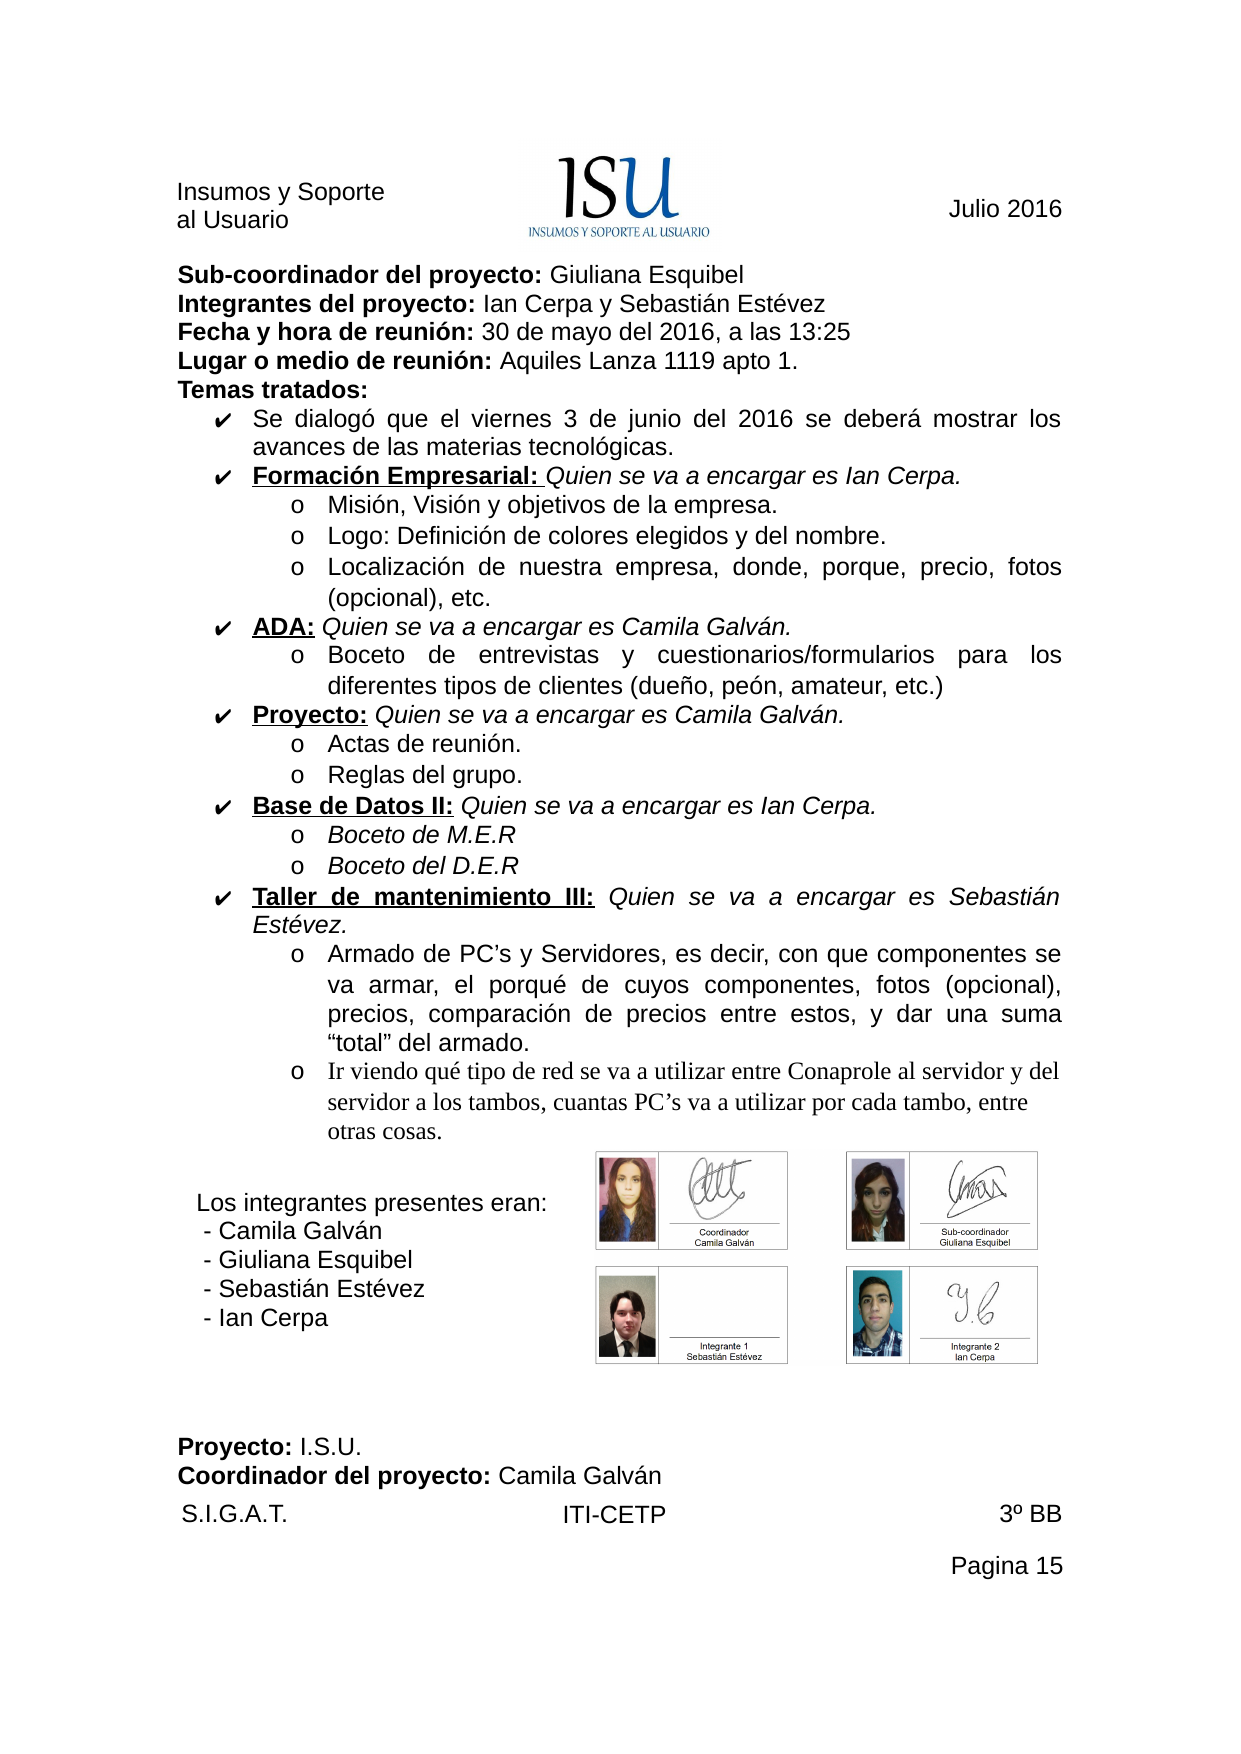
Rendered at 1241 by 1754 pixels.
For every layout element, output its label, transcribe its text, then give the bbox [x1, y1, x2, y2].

list Se dialogó que el viernes 3 de junio del 2016 se deberá mostrar los avances de las materias tecnológicas. [215, 403, 1063, 461]
list Base de Datos II: Quien se va a encargar es Ian Cerpa. [215, 791, 1063, 820]
text Proyecto: I.S.U. [177, 1432, 1063, 1461]
text ACTA DE REUNIÓN (Informal) [594, 1360, 1063, 1389]
text - Giuliana Esquibel [196, 1245, 594, 1274]
list Armado de PC’s y Servidores, es decir, con que componentes se va armar, el porqué de cuyos componentes, fotos (opcional), precios, comparación de precios entre estos, y dar una suma “total” del armado. [290, 939, 1063, 1056]
list Boceto de M.E.R [290, 820, 1063, 851]
text Los integrantes presentes eran: [196, 1187, 594, 1216]
text Temas tratados: [177, 375, 1063, 403]
text Fecha y hora de reunión: 30 de mayo del 2016, a las 13:25 [177, 317, 1063, 346]
text Integrantes del proyecto: Ian Cerpa y Sebastián Estévez [177, 288, 1063, 317]
list Formación Empresarial: Quien se va a encargar es Ian Cerpa. [215, 461, 1063, 490]
list Ir viendo qué tipo de red se va a utilizar entre Conaprole al servidor y del servidor a los tambos, cuantas PC’s va a utilizar por cada tambo, entre otras cosas. [290, 1056, 1063, 1145]
text ACTA DE REUNIÓN (Informal) [177, 1360, 196, 1389]
text Coordinador del proyecto: Camila Galván [177, 1461, 1063, 1490]
list Logo: Definición de colores elegidos y del nombre. [290, 521, 1063, 552]
list Actas de reunión. [290, 729, 1063, 760]
list Boceto del D.E.R [290, 851, 1063, 882]
list Proyecto: Quien se va a encargar es Camila Galván. [215, 700, 1063, 729]
text Sub-coordinador del proyecto: Giuliana Esquibel [177, 260, 1063, 288]
list Reglas del grupo. [290, 760, 1063, 791]
list ADA: Quien se va a encargar es Camila Galván. [215, 612, 1063, 640]
text - Camila Galván [196, 1216, 594, 1245]
text - Ian Cerpa [196, 1302, 594, 1331]
list Misión, Visión y objetivos de la empresa. [290, 490, 1063, 521]
list Boceto de entrevistas y cuestionarios/formularios para los diferentes tipos de clientes (dueño, peón, amateur, etc.) [290, 640, 1063, 700]
list Taller de mantenimiento III: Quien se va a encargar es Sebastián Estévez. [215, 882, 1063, 939]
text - Sebastián Estévez [196, 1274, 594, 1302]
list Localización de nuestra empresa, donde, porque, precio, fotos (opcional), etc. [290, 552, 1063, 612]
text Lugar o medio de reunión: Aquiles Lanza 1119 apto 1. [177, 346, 1063, 375]
